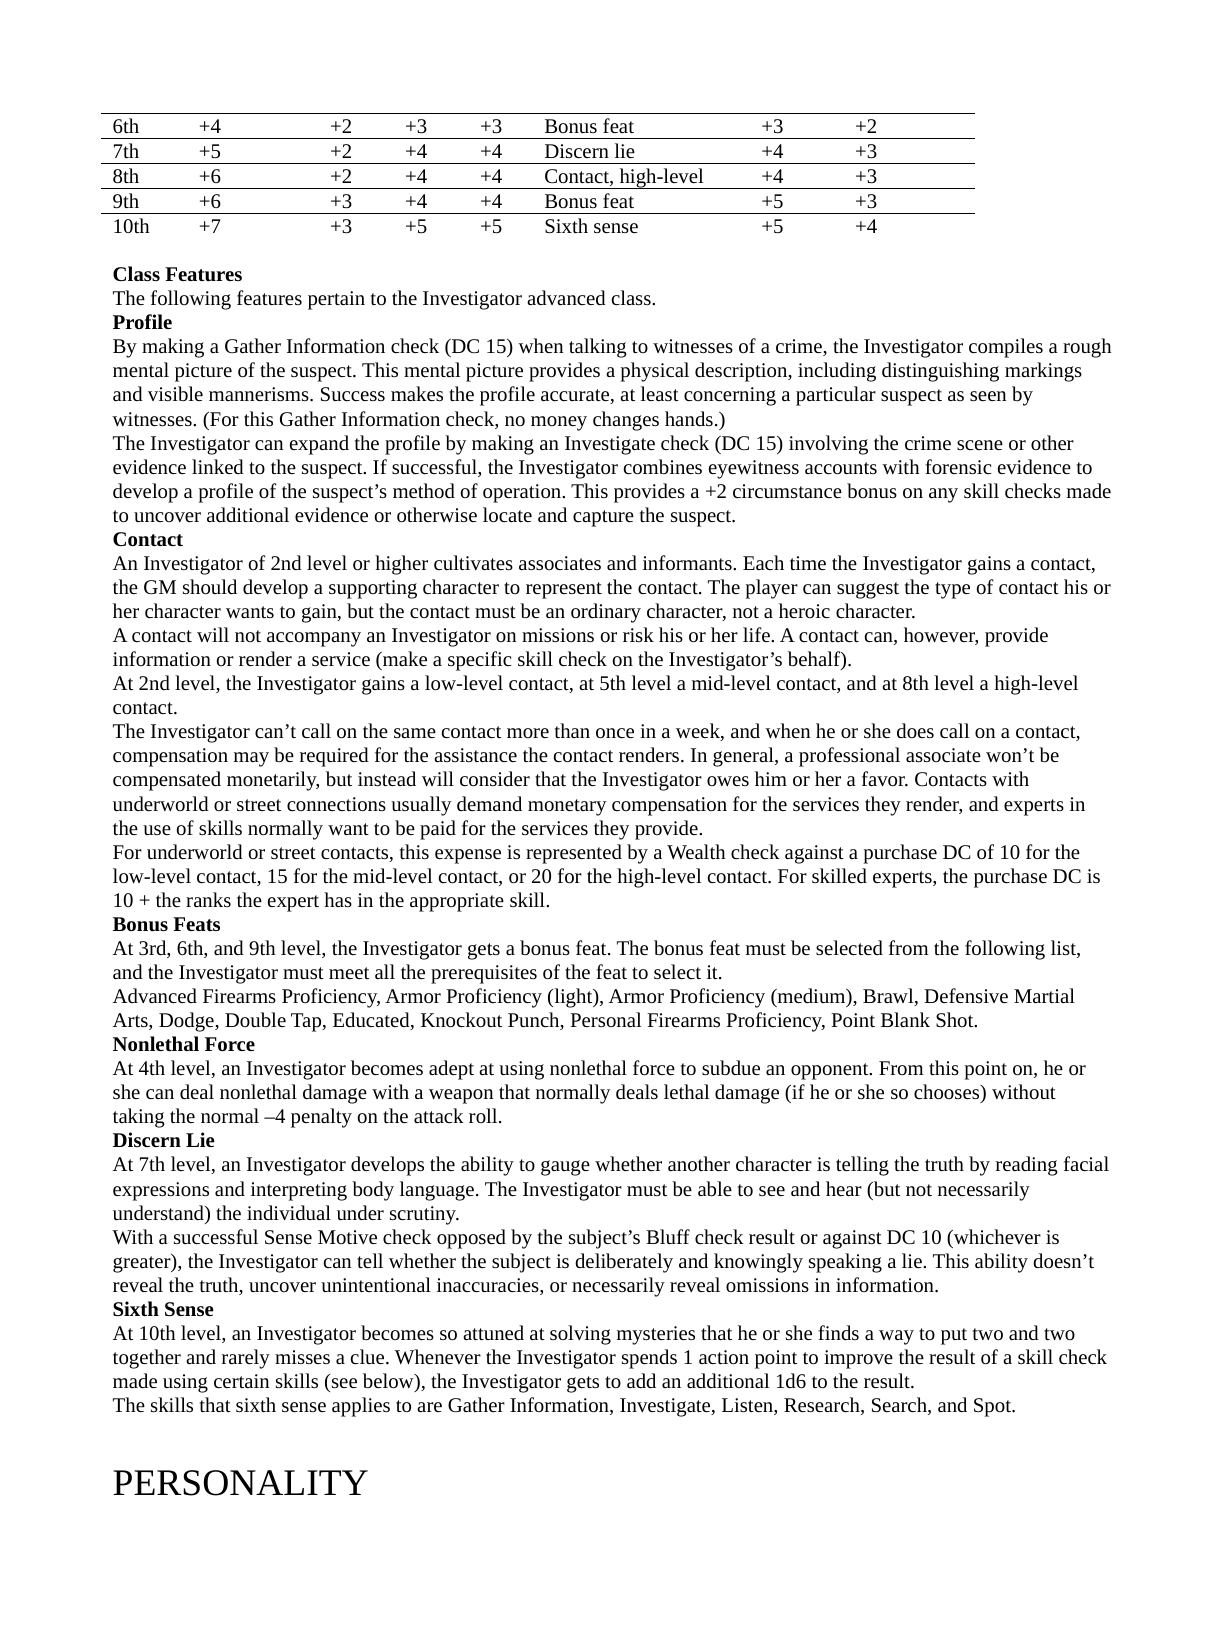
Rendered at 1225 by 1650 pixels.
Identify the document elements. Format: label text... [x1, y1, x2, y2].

text An Investigator of 2nd level or higher cultivates associates and informants. Each time the Investigator gains a contact, the GM should develop a supporting character to represent the contact. The player can suggest the type of contact his or her character wants to gain, but the contact must be an ordinary character, not a heroic character. [112, 551, 1112, 623]
table_cell +5 [750, 189, 844, 213]
text PERSONALITY [112, 1460, 1112, 1503]
table_cell 8th [101, 164, 187, 188]
table_cell +2 [319, 139, 394, 163]
subtitle Class Features [112, 262, 1112, 286]
table_cell +2 [844, 114, 975, 138]
text At 4th level, an Investigator becomes adept at using nonlethal force to subdue an opponent. From this point on, he or she can deal nonlethal damage with a weapon that normally deals lethal damage (if he or she so chooses) without taking the normal –4 penalty on the attack roll. [112, 1056, 1112, 1128]
table_cell 6th [101, 114, 187, 138]
table_cell +6 [188, 189, 319, 213]
table_cell 10th [101, 214, 187, 238]
table_cell +5 [188, 139, 319, 163]
table_cell Sixth sense [533, 214, 750, 238]
subtitle Contact [112, 527, 1112, 551]
table_cell +4 [750, 139, 844, 163]
table_cell +4 [750, 164, 844, 188]
table_cell +3 [844, 139, 975, 163]
table_cell +7 [188, 214, 319, 238]
text A contact will not accompany an Investigator on missions or risk his or her life. A contact can, however, provide information or render a service (make a specific skill check on the Investigator’s behalf). [112, 623, 1112, 671]
subtitle Discern Lie [112, 1128, 1112, 1152]
table_cell +3 [319, 214, 394, 238]
table_cell +4 [469, 189, 533, 213]
text For underworld or street contacts, this expense is represented by a Wealth check against a purchase DC of 10 for the low-level contact, 15 for the mid-level contact, or 20 for the high-level contact. For skilled experts, the purchase DC is 10 + the ranks the expert has in the appropriate skill. [112, 839, 1112, 912]
table_cell +5 [750, 214, 844, 238]
table_cell Bonus feat [533, 189, 750, 213]
table_cell +6 [188, 164, 319, 188]
text At 7th level, an Investigator develops the ability to gauge whether another character is telling the truth by reading facial expressions and interpreting body language. The Investigator must be able to see and hear (but not necessarily understand) the individual under scrutiny. [112, 1152, 1112, 1224]
text The Investigator can’t call on the same contact more than once in a week, and when he or she does call on a contact, compensation may be required for the assistance the contact renders. In general, a professional associate won’t be compensated monetarily, but instead will consider that the Investigator owes him or her a favor. Contacts with underworld or street connections usually demand monetary compensation for the services they render, and experts in the use of skills normally want to be paid for the services they provide. [112, 719, 1112, 839]
table_cell Bonus feat [533, 114, 750, 138]
table_cell +2 [319, 164, 394, 188]
text The Investigator can expand the profile by making an Investigate check (DC 15) involving the crime scene or other evidence linked to the suspect. If successful, the Investigator combines eyewitness accounts with forensic evidence to develop a profile of the suspect’s method of operation. This provides a +2 circumstance bonus on any skill checks made to uncover additional evidence or otherwise locate and capture the suspect. [112, 431, 1112, 527]
table_cell +4 [394, 164, 469, 188]
table_cell Contact, high-level [533, 164, 750, 188]
text At 10th level, an Investigator becomes so attuned at solving mysteries that he or she finds a way to put two and two together and rarely misses a clue. Whenever the Investigator spends 1 action point to improve the result of a skill check made using certain skills (see below), the Investigator gets to add an additional 1d6 to the result. [112, 1321, 1112, 1393]
subtitle Profile [112, 310, 1112, 334]
text With a successful Sense Motive check opposed by the subject’s Bluff check result or against DC 10 (whichever is greater), the Investigator can tell whether the subject is deliberately and knowingly speaking a lie. This ability doesn’t reveal the truth, uncover unintentional inaccuracies, or necessarily reveal omissions in information. [112, 1224, 1112, 1297]
text By making a Gather Information check (DC 15) when talking to witnesses of a crime, the Investigator compiles a rough mental picture of the suspect. This mental picture provides a physical description, including distinguishing markings and visible mannerisms. Success makes the profile accurate, at least concerning a particular suspect as seen by witnesses. (For this Gather Information check, no money changes hands.) [112, 334, 1112, 431]
text At 2nd level, the Investigator gains a low-level contact, at 5th level a mid-level contact, and at 8th level a high-level contact. [112, 671, 1112, 719]
table_cell +4 [844, 214, 975, 238]
table_cell +3 [844, 189, 975, 213]
table_cell 7th [101, 139, 187, 163]
subtitle Sixth Sense [112, 1297, 1112, 1321]
text The skills that sixth sense applies to are Gather Information, Investigate, Listen, Research, Search, and Spot. [112, 1393, 1112, 1417]
subtitle Bonus Feats [112, 912, 1112, 936]
table_cell +3 [750, 114, 844, 138]
text Advanced Firearms Proficiency, Armor Proficiency (light), Armor Proficiency (medium), Brawl, Defensive Martial Arts, Dodge, Double Tap, Educated, Knockout Punch, Personal Firearms Proficiency, Point Blank Shot. [112, 984, 1112, 1032]
table_cell +3 [394, 114, 469, 138]
table_cell +3 [469, 114, 533, 138]
subtitle Nonlethal Force [112, 1032, 1112, 1056]
table_cell +4 [469, 139, 533, 163]
table_cell +4 [394, 189, 469, 213]
table_cell +3 [319, 189, 394, 213]
table_cell +4 [394, 139, 469, 163]
table_cell Discern lie [533, 139, 750, 163]
table_cell +3 [844, 164, 975, 188]
table_cell +5 [394, 214, 469, 238]
table_cell +4 [469, 164, 533, 188]
table_cell 9th [101, 189, 187, 213]
table_cell +4 [188, 114, 319, 138]
table_cell +2 [319, 114, 394, 138]
text At 3rd, 6th, and 9th level, the Investigator gets a bonus feat. The bonus feat must be selected from the following list, and the Investigator must meet all the prerequisites of the feat to select it. [112, 936, 1112, 984]
text The following features pertain to the Investigator advanced class. [112, 286, 1112, 310]
table_cell +5 [469, 214, 533, 238]
